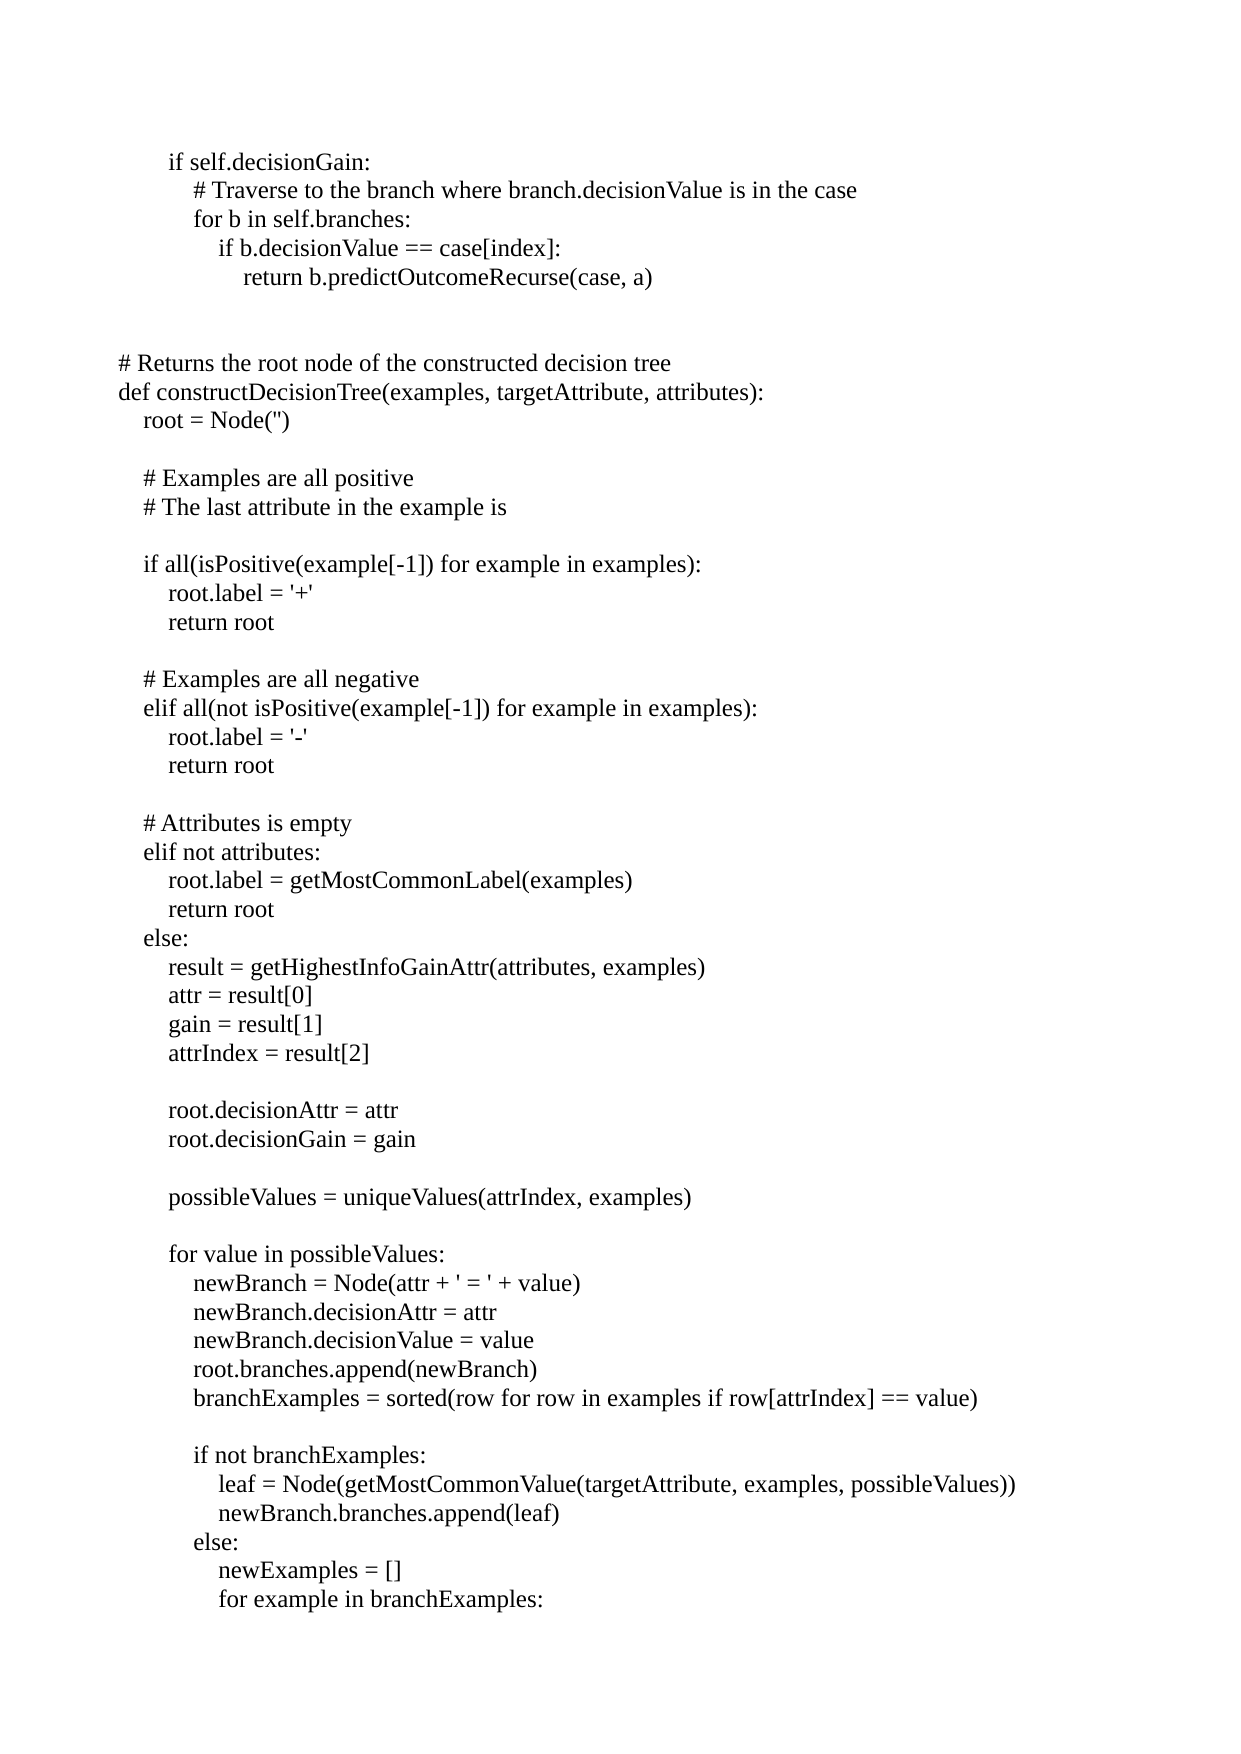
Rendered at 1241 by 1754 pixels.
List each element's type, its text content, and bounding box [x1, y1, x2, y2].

text # Traverse to the branch where branch.decisionValue is in the case [118, 176, 1122, 204]
text branchExamples = sorted(row for row in examples if row[attrIndex] == value) [118, 1383, 1122, 1412]
text # Attributes is empty [118, 808, 1122, 837]
text gain = result[1] [118, 1009, 1122, 1038]
text if all(isPositive(example[-1]) for example in examples): [118, 549, 1122, 578]
text root.decisionGain = gain [118, 1124, 1122, 1153]
text return b.predictOutcomeRecurse(case, a) [118, 262, 1122, 291]
text for value in possibleValues: [118, 1239, 1122, 1268]
text root.label = getMostCommonLabel(examples) [118, 866, 1122, 894]
text root.label = '+' [118, 578, 1122, 607]
text def constructDecisionTree(examples, targetAttribute, attributes): [118, 377, 1122, 406]
text root = Node('') [118, 406, 1122, 434]
text result = getHighestInfoGainAttr(attributes, examples) [118, 952, 1122, 981]
text for b in self.branches: [118, 204, 1122, 233]
text attrIndex = result[2] [118, 1038, 1122, 1067]
text newExamples = [] [118, 1556, 1122, 1584]
text return root [118, 751, 1122, 779]
text elif all(not isPositive(example[-1]) for example in examples): [118, 693, 1122, 722]
text root.decisionAttr = attr [118, 1096, 1122, 1124]
text else: [118, 923, 1122, 952]
text else: [118, 1527, 1122, 1556]
text newBranch = Node(attr + ' = ' + value) [118, 1268, 1122, 1297]
text # Examples are all positive [118, 463, 1122, 492]
text return root [118, 894, 1122, 923]
text root.label = '-' [118, 722, 1122, 751]
text if not branchExamples: [118, 1441, 1122, 1469]
text leaf = Node(getMostCommonValue(targetAttribute, examples, possibleValues)) [118, 1469, 1122, 1498]
text for example in branchExamples: [118, 1584, 1122, 1613]
text elif not attributes: [118, 837, 1122, 866]
text # The last attribute in the example is [118, 492, 1122, 521]
text if b.decisionValue == case[index]: [118, 233, 1122, 262]
text if self.decisionGain: [118, 147, 1122, 176]
text # Returns the root node of the constructed decision tree [118, 348, 1122, 377]
text return root [118, 607, 1122, 636]
text newBranch.branches.append(leaf) [118, 1498, 1122, 1527]
text newBranch.decisionAttr = attr [118, 1297, 1122, 1326]
text # Examples are all negative [118, 664, 1122, 693]
text root.branches.append(newBranch) [118, 1354, 1122, 1383]
text attr = result[0] [118, 981, 1122, 1009]
text newBranch.decisionValue = value [118, 1326, 1122, 1354]
text possibleValues = uniqueValues(attrIndex, examples) [118, 1182, 1122, 1211]
